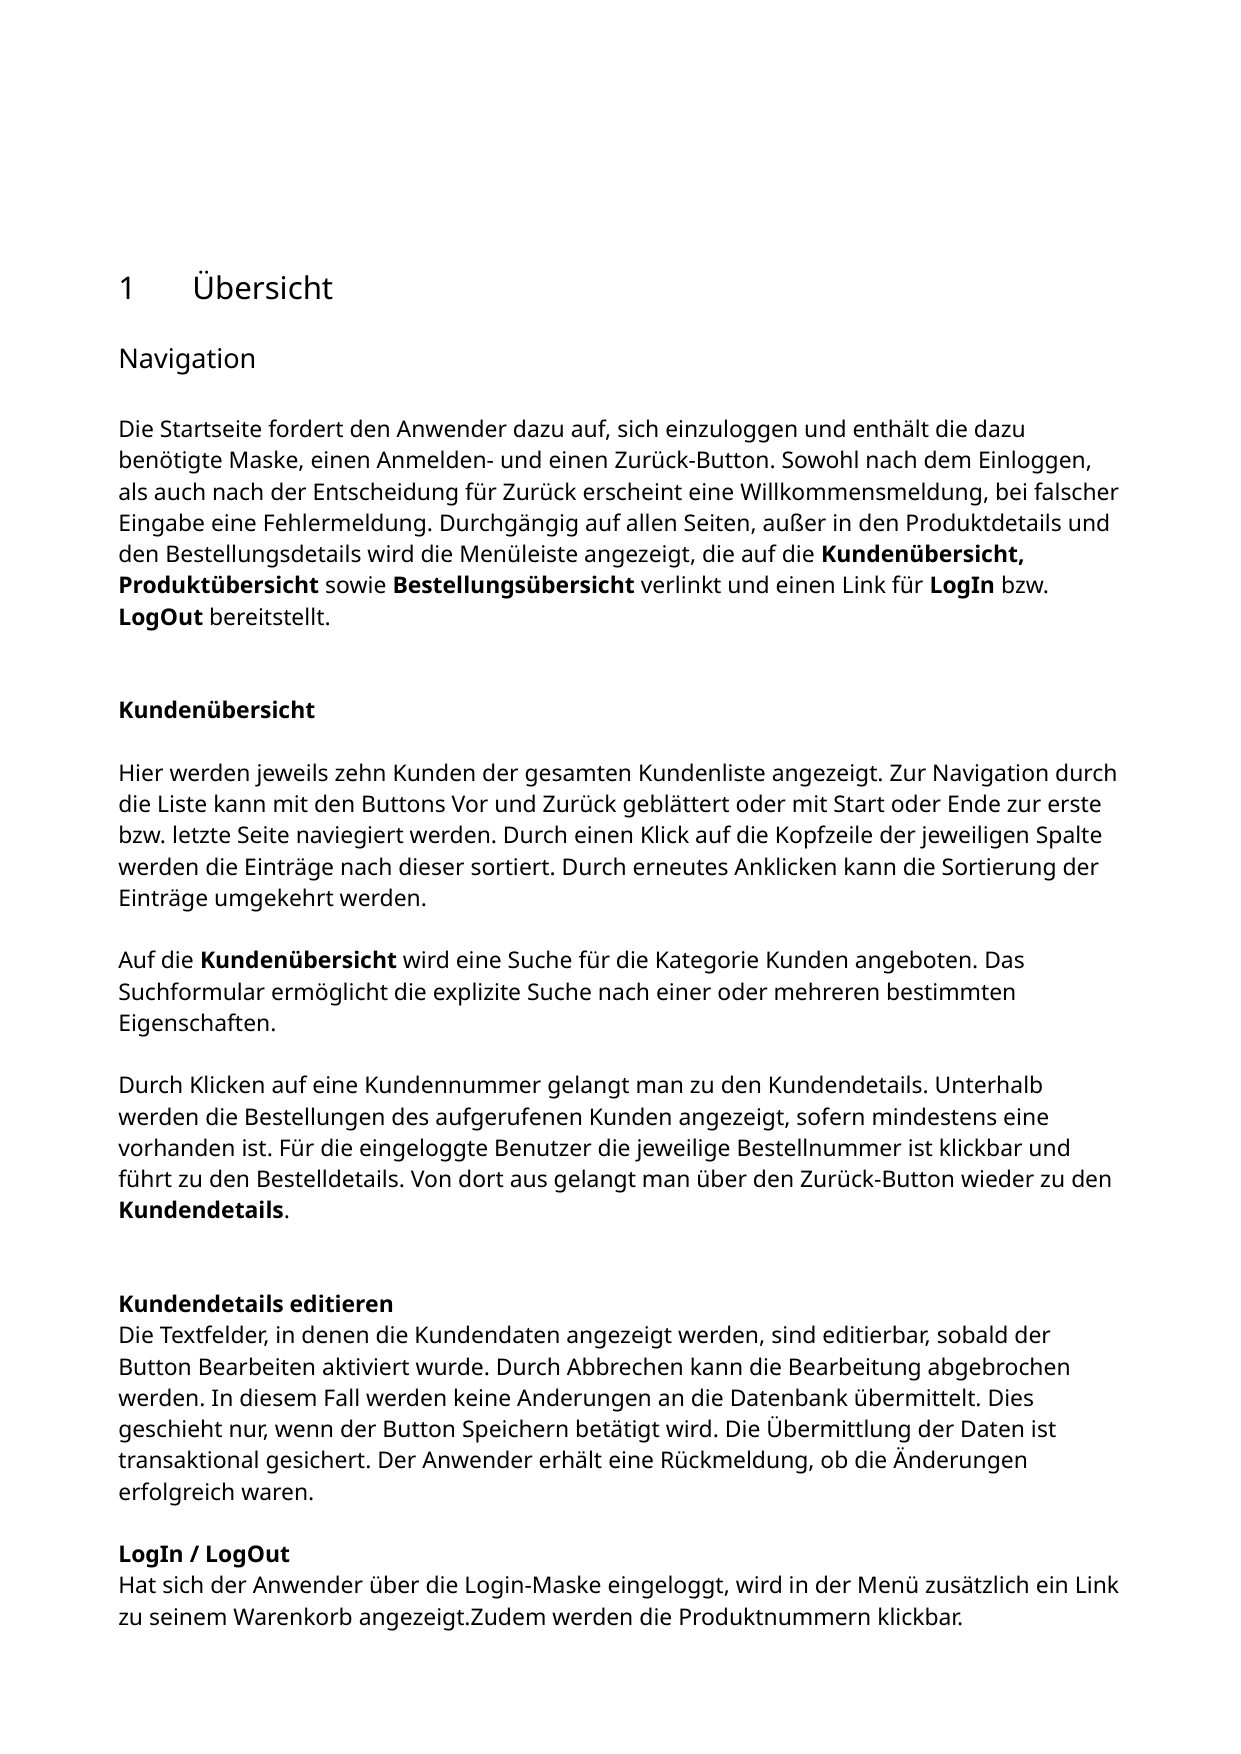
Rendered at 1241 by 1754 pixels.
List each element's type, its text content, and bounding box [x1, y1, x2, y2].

text Navigation [118, 339, 1122, 376]
text Kundenübersicht [118, 694, 1122, 726]
text 1 Übersicht [118, 266, 1122, 308]
text Auf die Kundenübersicht wird eine Suche für die Kategorie Kunden angeboten. Das Suchformular ermöglicht die explizite Suche nach einer oder mehreren bestimmten Eigenschaften. [118, 944, 1122, 1038]
text Die Startseite fordert den Anwender dazu auf, sich einzuloggen und enthält die dazu benötigte Maske, einen Anmelden- und einen Zurück-Button. Sowohl nach dem Einloggen, als auch nach der Entscheidung für Zurück erscheint eine Willkommensmeldung, bei falscher Eingabe eine Fehlermeldung. Durchgängig auf allen Seiten, außer in den Produktdetails und den Bestellungsdetails wird die Menüleiste angezeigt, die auf die Kundenübersicht, Produktübersicht sowie Bestellungsübersicht verlinkt und einen Link für LogIn bzw. LogOut bereitstellt. [118, 413, 1122, 632]
text LogIn / LogOut [118, 1538, 1122, 1569]
text Kundendetails editieren [118, 1288, 1122, 1319]
text Hier werden jeweils zehn Kunden der gesamten Kundenliste angezeigt. Zur Navigation durch die Liste kann mit den Buttons Vor und Zurück geblättert oder mit Start oder Ende zur erste bzw. letzte Seite naviegiert werden. Durch einen Klick auf die Kopfzeile der jeweiligen Spalte werden die Einträge nach dieser sortiert. Durch erneutes Anklicken kann die Sortierung der Einträge umgekehrt werden. [118, 757, 1122, 913]
text Die Textfelder, in denen die Kundendaten angezeigt werden, sind editierbar, sobald der Button Bearbeiten aktiviert wurde. Durch Abbrechen kann die Bearbeitung abgebrochen werden. In diesem Fall werden keine Anderungen an die Datenbank übermittelt. Dies geschieht nur, wenn der Button Speichern betätigt wird. Die Übermittlung der Daten ist transaktional gesichert. Der Anwender erhält eine Rückmeldung, ob die Änderungen erfolgreich waren. [118, 1319, 1122, 1507]
text Durch Klicken auf eine Kundennummer gelangt man zu den Kundendetails. Unterhalb werden die Bestellungen des aufgerufenen Kunden angezeigt, sofern mindestens eine vorhanden ist. Für die eingeloggte Benutzer die jeweilige Bestellnummer ist klickbar und führt zu den Bestelldetails. Von dort aus gelangt man über den Zurück-Button wieder zu den Kundendetails. [118, 1069, 1122, 1226]
text Hat sich der Anwender über die Login-Maske eingeloggt, wird in der Menü zusätzlich ein Link zu seinem Warenkorb angezeigt.Zudem werden die Produktnummern klickbar. [118, 1569, 1122, 1632]
